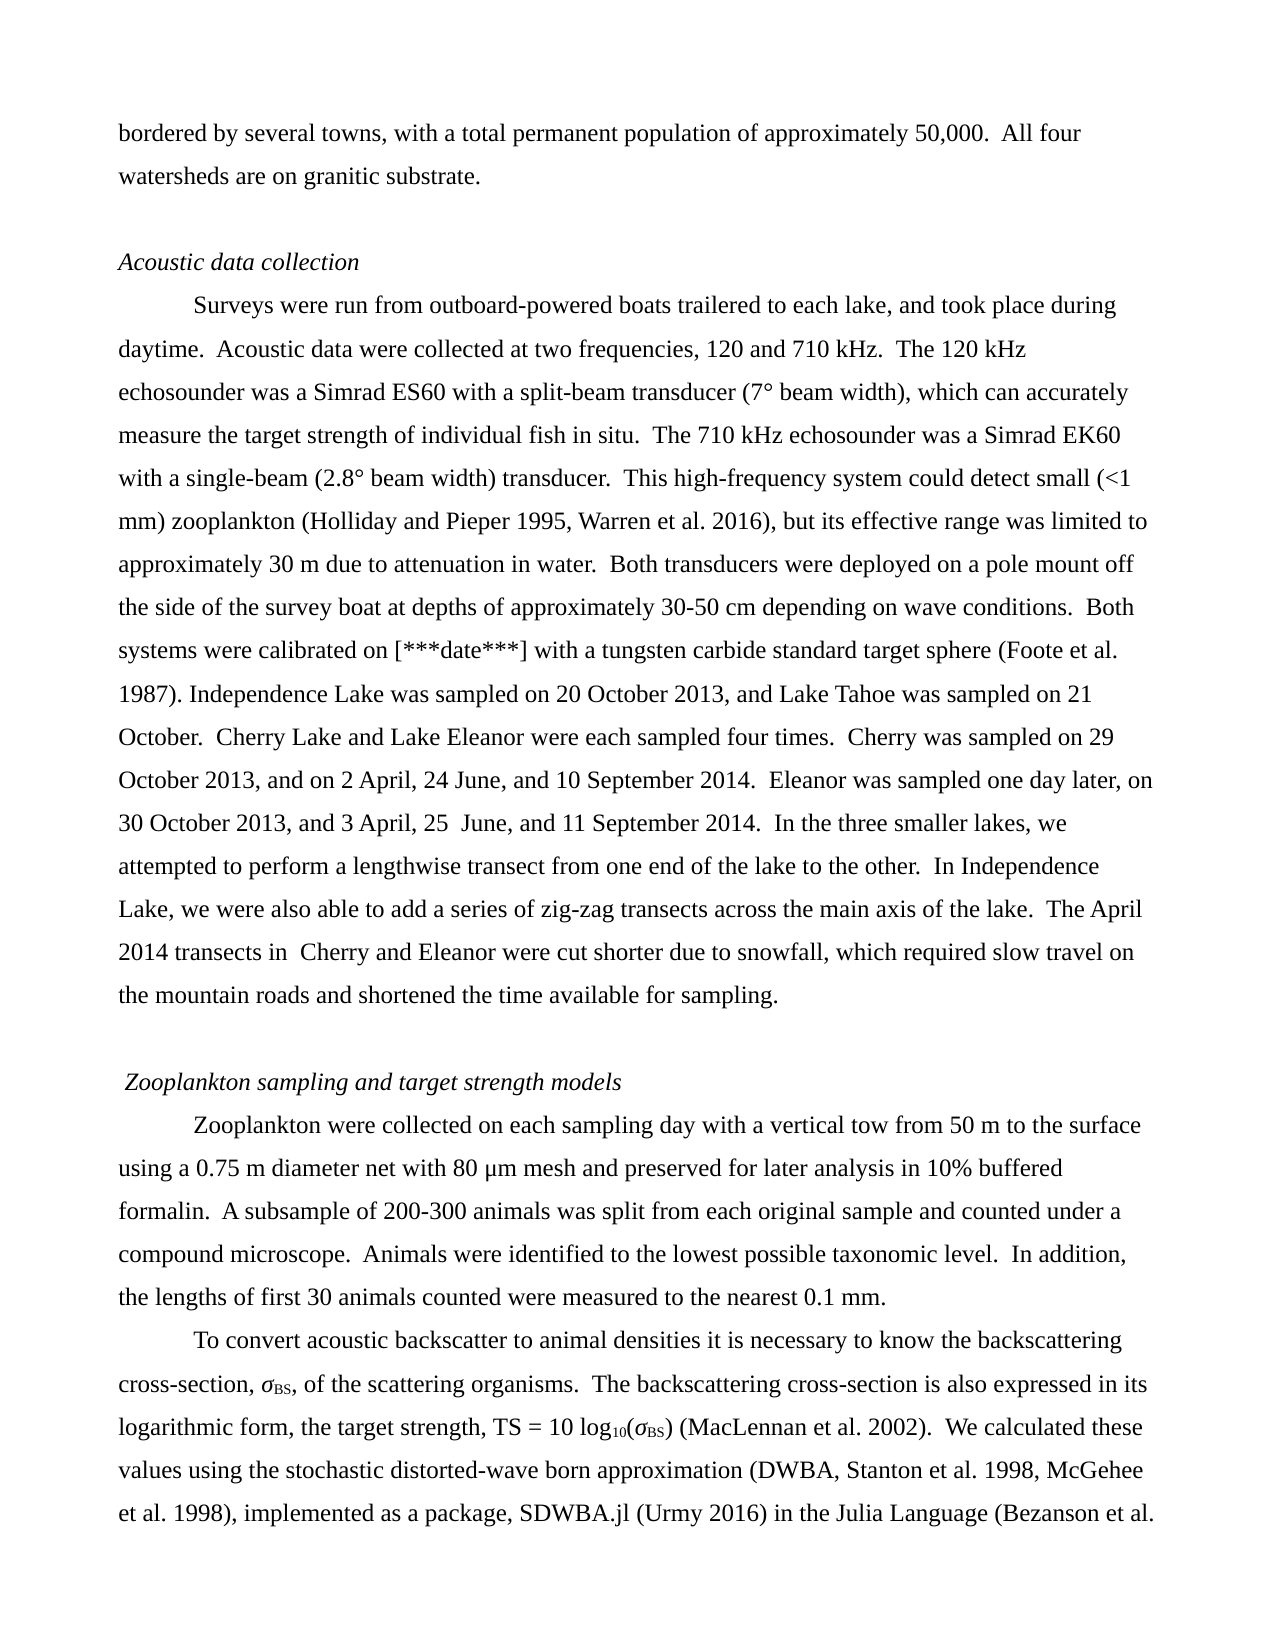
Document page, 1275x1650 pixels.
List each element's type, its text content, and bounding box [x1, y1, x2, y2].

text bordered by several towns, with a total permanent population of approximately 50,000. All four watersheds are on granitic substrate. [118, 118, 1157, 190]
text Zooplankton were collected on each sampling day with a vertical tow from 50 m to the surface using a 0.75 m diameter net with 80 μm mesh and preserved for later analysis in 10% buffered formalin. A subsample of 200-300 animals was split from each original sample and counted under a compound microscope. Animals were identified to the lowest possible taxonomic level. In addition, the lengths of first 30 animals counted were measured to the nearest 0.1 mm. [118, 1110, 1157, 1311]
text Acoustic data collection [118, 247, 1157, 276]
text To convert acoustic backscatter to animal densities it is necessary to know the backscattering cross-section, σBS, of the scattering organisms. The backscattering cross-section is also expressed in its logarithmic form, the target strength, TS = 10 log10(σBS) (MacLennan et al. 2002)⁠. We calculated these values using the stochastic distorted-wave born approximation (DWBA, Stanton et al. 1998, McGehee et al. 1998)⁠, implemented as a package, SDWBA.jl (Urmy 2016)⁠ in the Julia Language (Bezanson et al. [118, 1326, 1157, 1527]
text Zooplankton sampling and target strength models [118, 1067, 1157, 1096]
text Surveys were run from outboard-powered boats trailered to each lake, and took place during daytime. Acoustic data were collected at two frequencies, 120 and 710 kHz. The 120 kHz echosounder was a Simrad ES60 with a split-beam transducer (7° beam width), which can accurately measure the target strength of individual fish in situ. The 710 kHz echosounder was a Simrad EK60 with a single-beam (2.8° beam width) transducer. This high-frequency system could detect small (<1 mm) zooplankton (Holliday and Pieper 1995, Warren et al. 2016)⁠, but its effective range was limited to approximately 30 m due to attenuation in water. Both transducers were deployed on a pole mount off the side of the survey boat at depths of approximately 30-50 cm depending on wave conditions. Both systems were calibrated on [***date***] with a tungsten carbide standard target sphere (Foote et al. 1987)⁠. Independence Lake was sampled on 20 October 2013, and Lake Tahoe was sampled on 21 October. Cherry Lake and Lake Eleanor were each sampled four times. Cherry was sampled on 29 October 2013, and on 2 April, 24 June, and 10 September 2014. Eleanor was sampled one day later, on 30 October 2013, and 3 April, 25 June, and 11 September 2014. In the three smaller lakes, we attempted to perform a lengthwise transect from one end of the lake to the other. In Independence Lake, we were also able to add a series of zig-zag transects across the main axis of the lake. The April 2014 transects in Cherry and Eleanor were cut shorter due to snowfall, which required slow travel on the mountain roads and shortened the time available for sampling. [118, 291, 1157, 1009]
